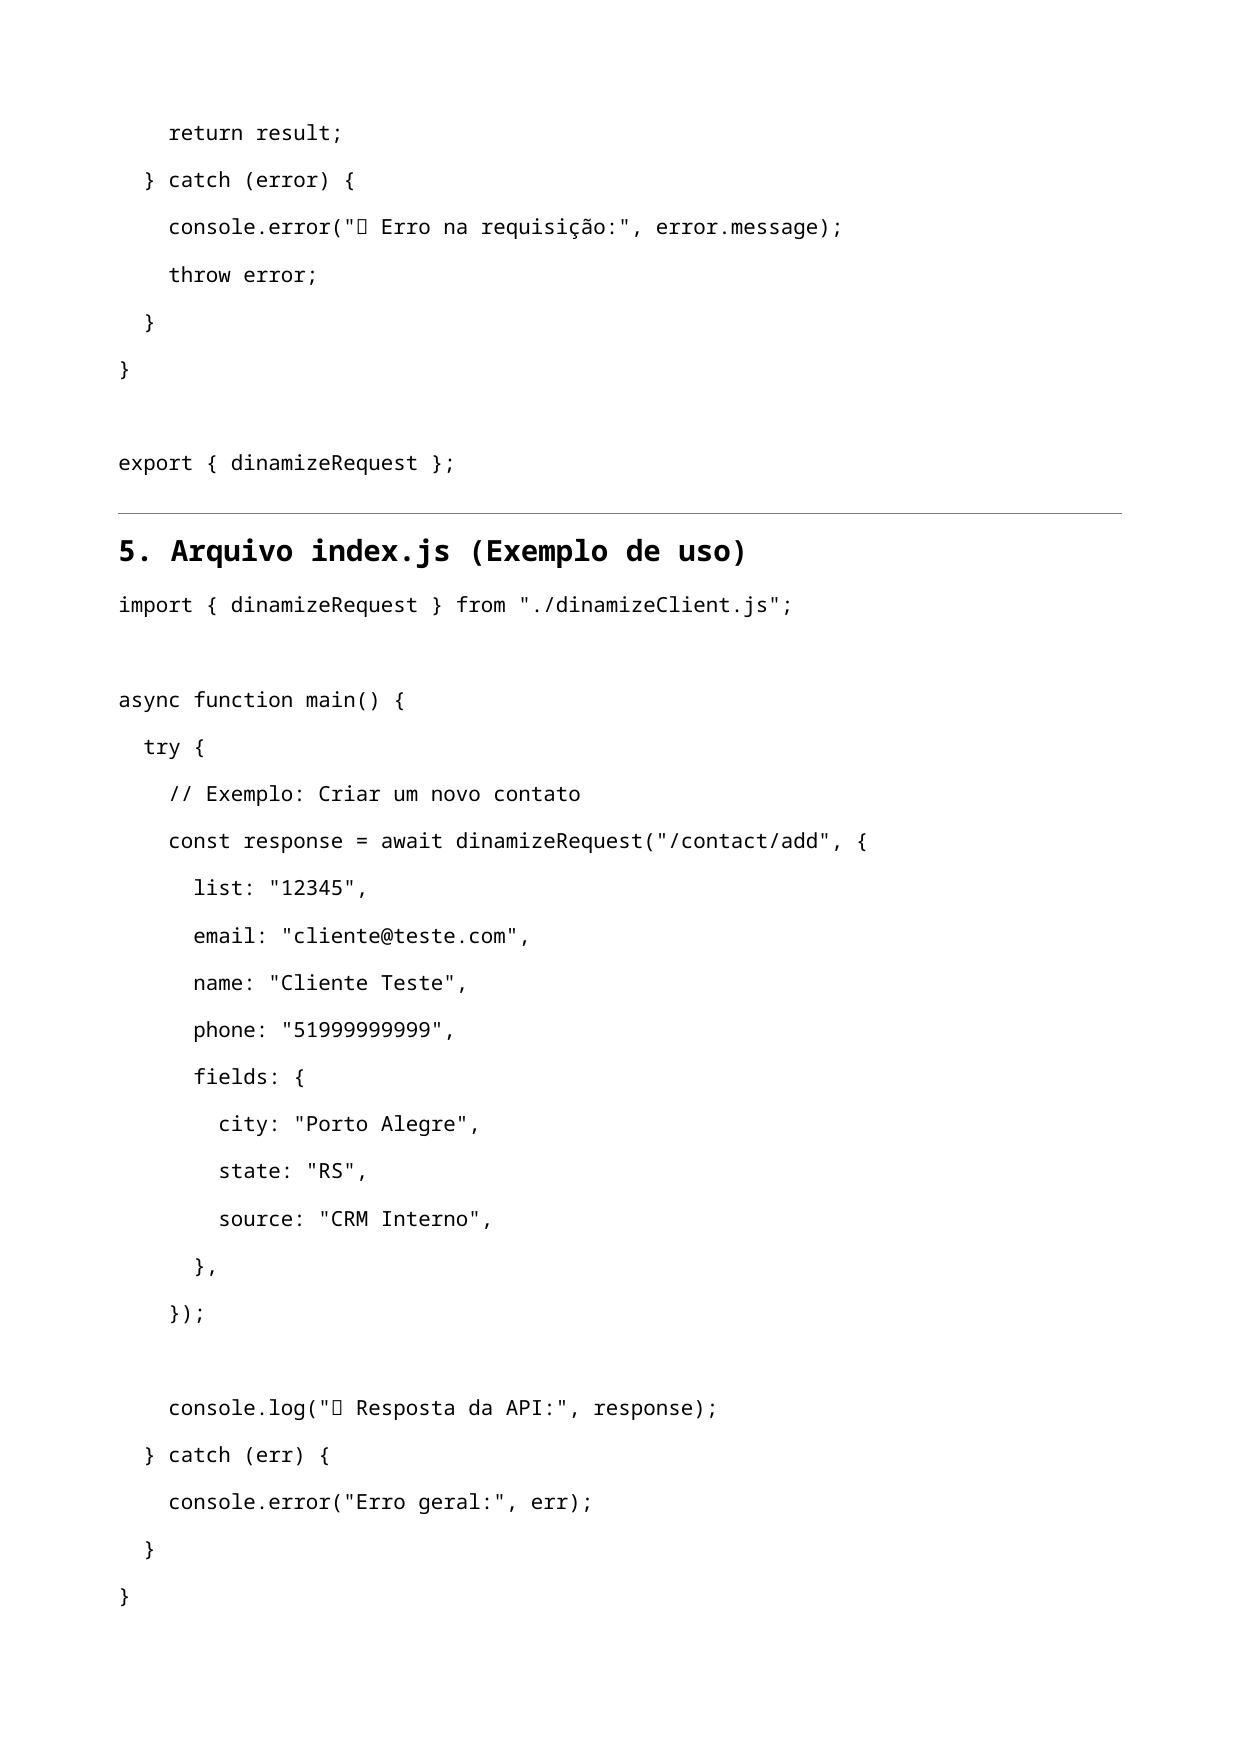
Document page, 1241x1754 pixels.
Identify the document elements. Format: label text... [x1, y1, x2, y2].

subtitle 5. Arquivo index.js (Exemplo de uso) [118, 530, 1122, 570]
text export { dinamizeRequest }; [118, 448, 1122, 477]
text import { dinamizeRequest } from "./dinamizeClient.js"; [118, 590, 1122, 619]
text name: "Cliente Teste", [118, 968, 1122, 996]
text } [118, 1534, 1122, 1563]
text }); [118, 1298, 1122, 1327]
text } catch (error) { [118, 165, 1122, 194]
text email: "cliente@teste.com", [118, 921, 1122, 949]
text throw error; [118, 260, 1122, 288]
text // Exemplo: Criar um novo contato [118, 779, 1122, 808]
text return result; [118, 118, 1122, 147]
text console.error("❌ Erro na requisição:", error.message); [118, 212, 1122, 241]
text } [118, 1581, 1122, 1610]
text list: "12345", [118, 873, 1122, 902]
text source: "CRM Interno", [118, 1204, 1122, 1232]
text }, [118, 1251, 1122, 1279]
text } catch (err) { [118, 1440, 1122, 1468]
text fields: { [118, 1062, 1122, 1091]
text } [118, 307, 1122, 335]
text } [118, 354, 1122, 382]
text try { [118, 732, 1122, 760]
text const response = await dinamizeRequest("/contact/add", { [118, 826, 1122, 855]
text async function main() { [118, 685, 1122, 713]
text console.log("📨 Resposta da API:", response); [118, 1393, 1122, 1421]
text phone: "51999999999", [118, 1015, 1122, 1043]
text console.error("Erro geral:", err); [118, 1487, 1122, 1515]
text state: "RS", [118, 1157, 1122, 1185]
text city: "Porto Alegre", [118, 1109, 1122, 1138]
